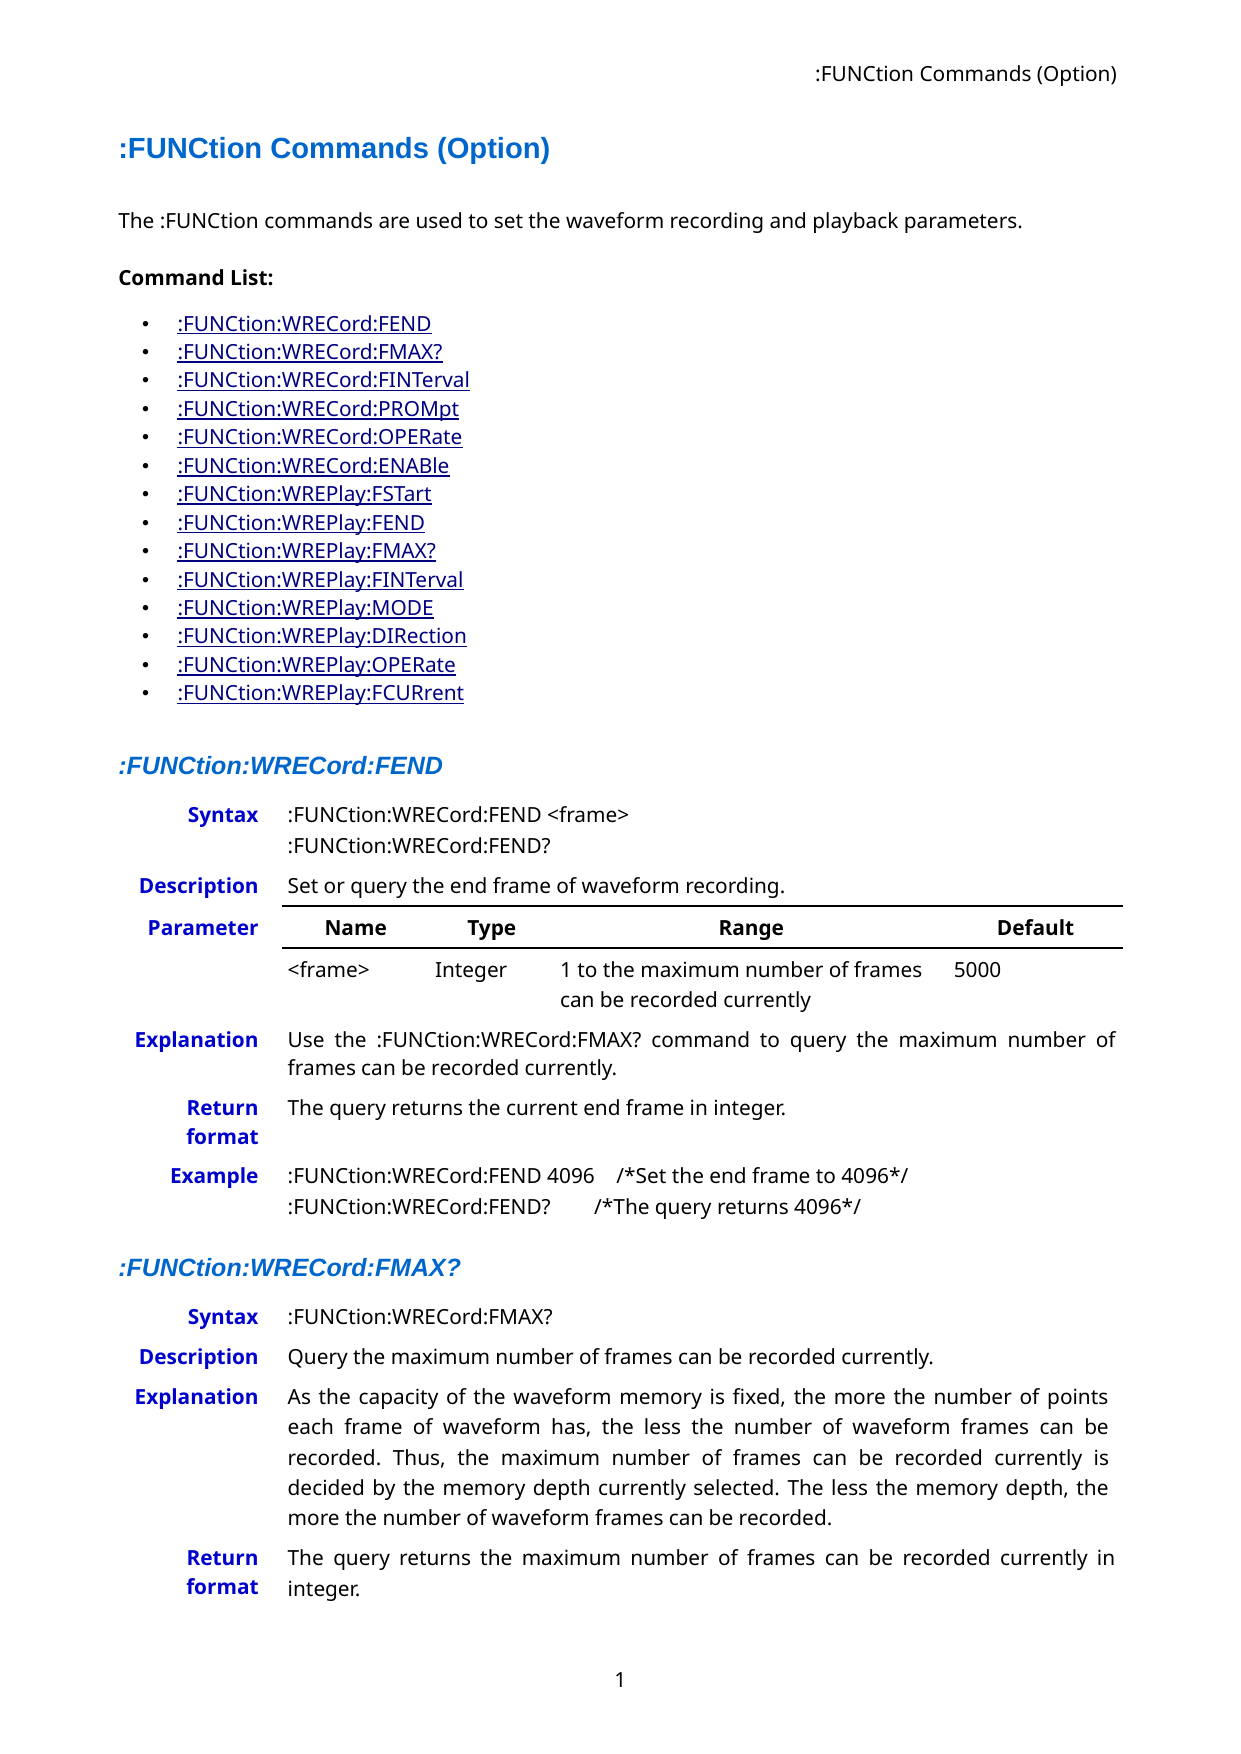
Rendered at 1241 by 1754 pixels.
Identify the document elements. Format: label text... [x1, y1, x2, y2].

list :FUNCtion:WREPlay:OPERate [142, 650, 1110, 678]
list :FUNCtion:WREPlay:FMAX? [142, 536, 1110, 565]
list :FUNCtion:WREPlay:FSTart [142, 479, 1110, 508]
table_cell Use the :FUNCtion:WRECord:FMAX? command to query the maximum number of frames can be recorded currently. [282, 1019, 1123, 1088]
list :FUNCtion:WRECord:ENABle [142, 451, 1110, 479]
table_cell Return format [118, 1538, 282, 1608]
table_cell <frame> [282, 949, 429, 1019]
table_cell Default [948, 907, 1123, 947]
table_cell Integer [429, 949, 554, 1019]
table_header :FUNCtion:WRECord:FMAX? [282, 1296, 1122, 1336]
list :FUNCtion:WRECord:FMAX? [142, 337, 1110, 366]
table_cell Parameter [118, 905, 282, 947]
table_cell Query the maximum number of frames can be recorded currently. [282, 1336, 1122, 1376]
text Command List: [118, 263, 1122, 291]
table_cell Explanation [118, 1376, 282, 1538]
text The :FUNCtion commands are used to set the waveform recording and playback parameters. [118, 206, 1122, 234]
list :FUNCtion:WREPlay:FCURrent [142, 678, 1110, 707]
table_header Syntax [118, 1296, 282, 1336]
table_cell Example [118, 1156, 282, 1226]
table_cell Set or query the end frame of waveform recording. [282, 865, 1123, 905]
list :FUNCtion:WREPlay:DIRection [142, 622, 1110, 650]
table_cell 5000 [948, 949, 1123, 1019]
table_cell Description [118, 1336, 282, 1376]
table_cell Return format [118, 1088, 282, 1156]
list :FUNCtion:WRECord:PROMpt [142, 394, 1110, 422]
table_cell Name [282, 907, 429, 947]
table_header Syntax [118, 795, 282, 865]
table_cell :FUNCtion:WRECord:FEND 4096 /*Set the end frame to 4096*/ :FUNCtion:WRECord:FEND? /*The query returns 4096*/ [282, 1156, 1123, 1226]
table_cell Explanation [118, 1019, 282, 1088]
subtitle :FUNCtion Commands (Option) [118, 131, 1122, 165]
table_cell Range [554, 907, 948, 947]
table_cell Type [429, 907, 554, 947]
table_cell The query returns the current end frame in integer. [282, 1088, 1123, 1156]
table_cell Description [118, 865, 282, 905]
list :FUNCtion:WRECord:FINTerval [142, 366, 1110, 394]
list :FUNCtion:WRECord:FEND [142, 309, 1110, 337]
subtitle :FUNCtion:WRECord:FEND [118, 751, 1122, 780]
table_cell [118, 947, 282, 1019]
list :FUNCtion:WREPlay:FEND [142, 508, 1110, 536]
table_cell The query returns the maximum number of frames can be recorded currently in integer. [282, 1538, 1122, 1608]
list :FUNCtion:WREPlay:FINTerval [142, 565, 1110, 593]
subtitle :FUNCtion:WRECord:FMAX? [118, 1253, 1122, 1282]
table_cell As the capacity of the waveform memory is fixed, the more the number of points each frame of waveform has, the less the number of waveform frames can be recorded. Thus, the maximum number of frames can be recorded currently is decided by the memory depth currently selected. The less the memory depth, the more the number of waveform frames can be recorded. [282, 1376, 1122, 1538]
table_cell 1 to the maximum number of frames can be recorded currently [554, 949, 948, 1019]
table_header :FUNCtion:WRECord:FEND <frame> :FUNCtion:WRECord:FEND? [282, 795, 1123, 865]
list :FUNCtion:WREPlay:MODE [142, 593, 1110, 622]
list :FUNCtion:WRECord:OPERate [142, 422, 1110, 451]
